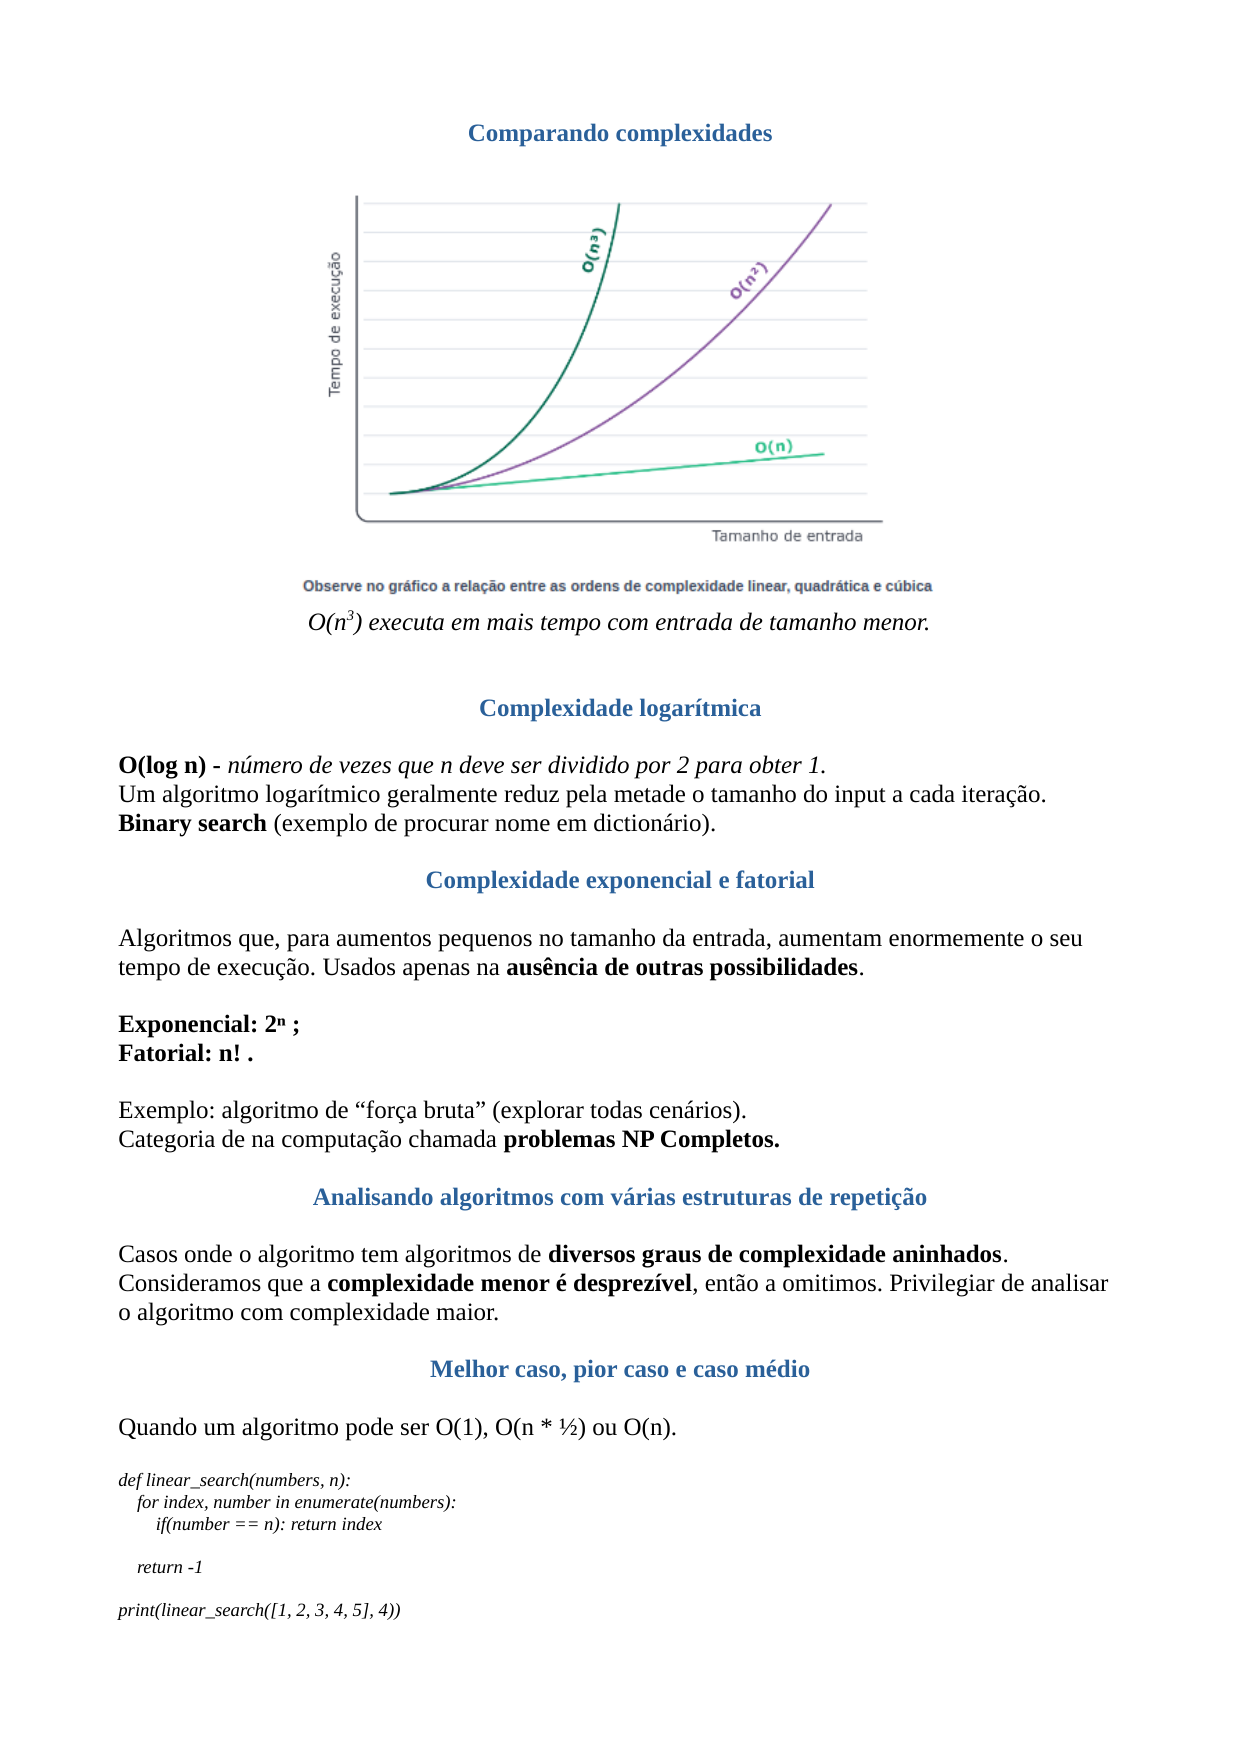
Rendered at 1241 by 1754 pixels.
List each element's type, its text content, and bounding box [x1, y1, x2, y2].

text O(log n) - número de vezes que n deve ser dividido por 2 para obter 1. [118, 751, 1122, 779]
text Binary search (exemplo de procurar nome em dictionário). [118, 808, 1122, 837]
text Analisando algoritmos com várias estruturas de repetição [118, 1182, 1122, 1211]
text Complexidade exponencial e fatorial [118, 866, 1122, 894]
text Algoritmos que, para aumentos pequenos no tamanho da entrada, aumentam enormemente o seu tempo de execução. Usados apenas na ausência de outras possibilidades. [118, 923, 1122, 981]
text for index, number in enumerate(numbers): [118, 1491, 1122, 1512]
text Exemplo: algoritmo de “força bruta” (explorar todas cenários). [118, 1096, 1122, 1124]
text Complexidade logarítmica [118, 693, 1122, 722]
text print(linear_search([1, 2, 3, 4, 5], 4)) [118, 1599, 1122, 1620]
text Quando um algoritmo pode ser O(1), O(n * ½) ou O(n). [118, 1412, 1122, 1441]
text return -1 [118, 1556, 1122, 1577]
text Melhor caso, pior caso e caso médio [118, 1354, 1122, 1383]
picture [300, 175, 940, 597]
text O(n3) executa em mais tempo com entrada de tamanho menor. [118, 607, 1122, 636]
text Exponencial: 2ⁿ ; [118, 1009, 1122, 1038]
text Fatorial: n! . [118, 1038, 1122, 1067]
text def linear_search(numbers, n): [118, 1469, 1122, 1491]
text Casos onde o algoritmo tem algoritmos de diversos graus de complexidade aninhados. [118, 1239, 1122, 1268]
text Comparando complexidades [118, 118, 1122, 147]
text Categoria de na computação chamada problemas NP Completos. [118, 1124, 1122, 1153]
text Um algoritmo logarítmico geralmente reduz pela metade o tamanho do input a cada iteração. [118, 779, 1122, 808]
text Consideramos que a complexidade menor é desprezível, então a omitimos. Privilegiar de analisar o algoritmo com complexidade maior. [118, 1268, 1122, 1326]
text if(number == n): return index [118, 1512, 1122, 1534]
